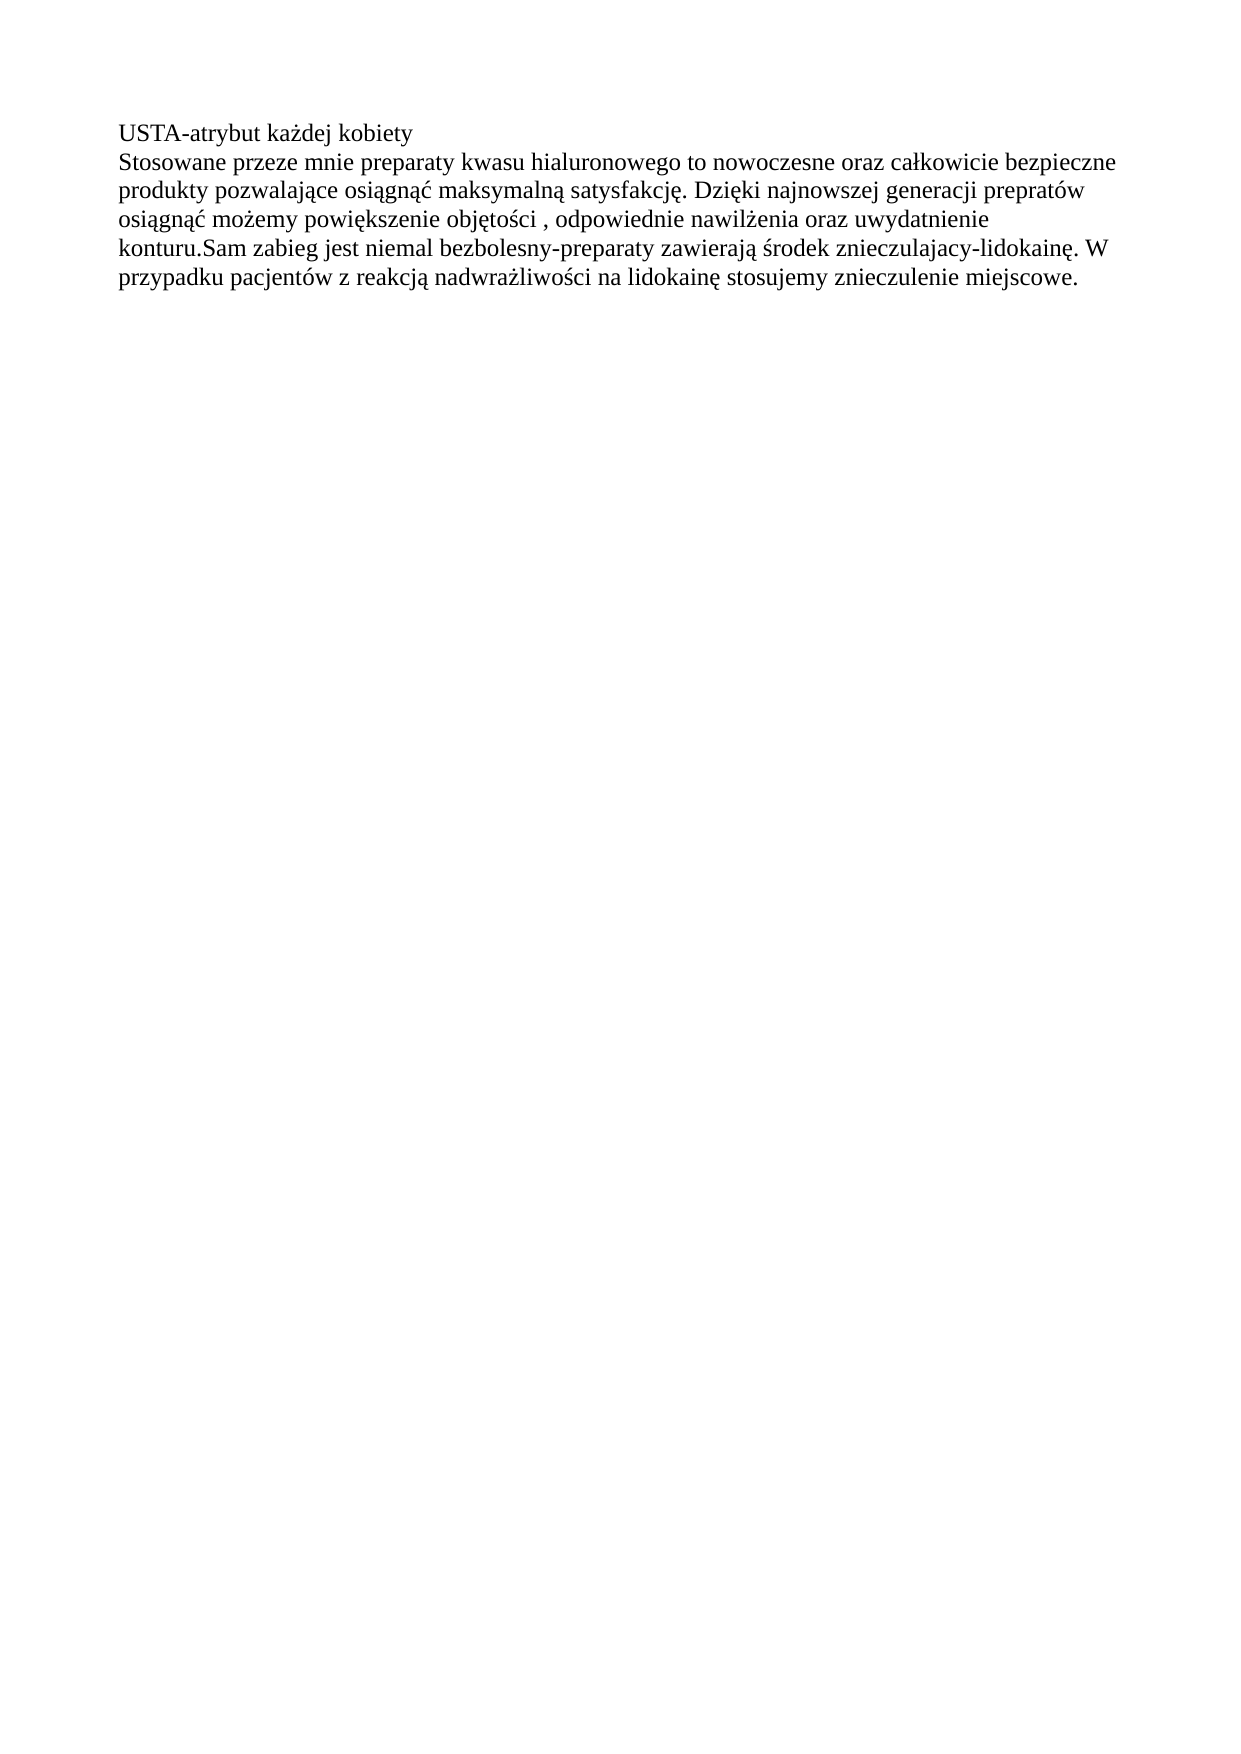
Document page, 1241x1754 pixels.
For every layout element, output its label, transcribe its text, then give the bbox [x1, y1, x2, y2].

text Stosowane przeze mnie preparaty kwasu hialuronowego to nowoczesne oraz całkowicie bezpieczne produkty pozwalające osiągnąć maksymalną satysfakcję. Dzięki najnowszej generacji prepratów osiągnąć możemy powiększenie objętości , odpowiednie nawilżenia oraz uwydatnienie konturu.Sam zabieg jest niemal bezbolesny-preparaty zawierają środek znieczulajacy-lidokainę. W przypadku pacjentów z reakcją nadwrażliwości na lidokainę stosujemy znieczulenie miejscowe. [118, 147, 1122, 291]
text USTA-atrybut każdej kobiety [118, 118, 1122, 147]
